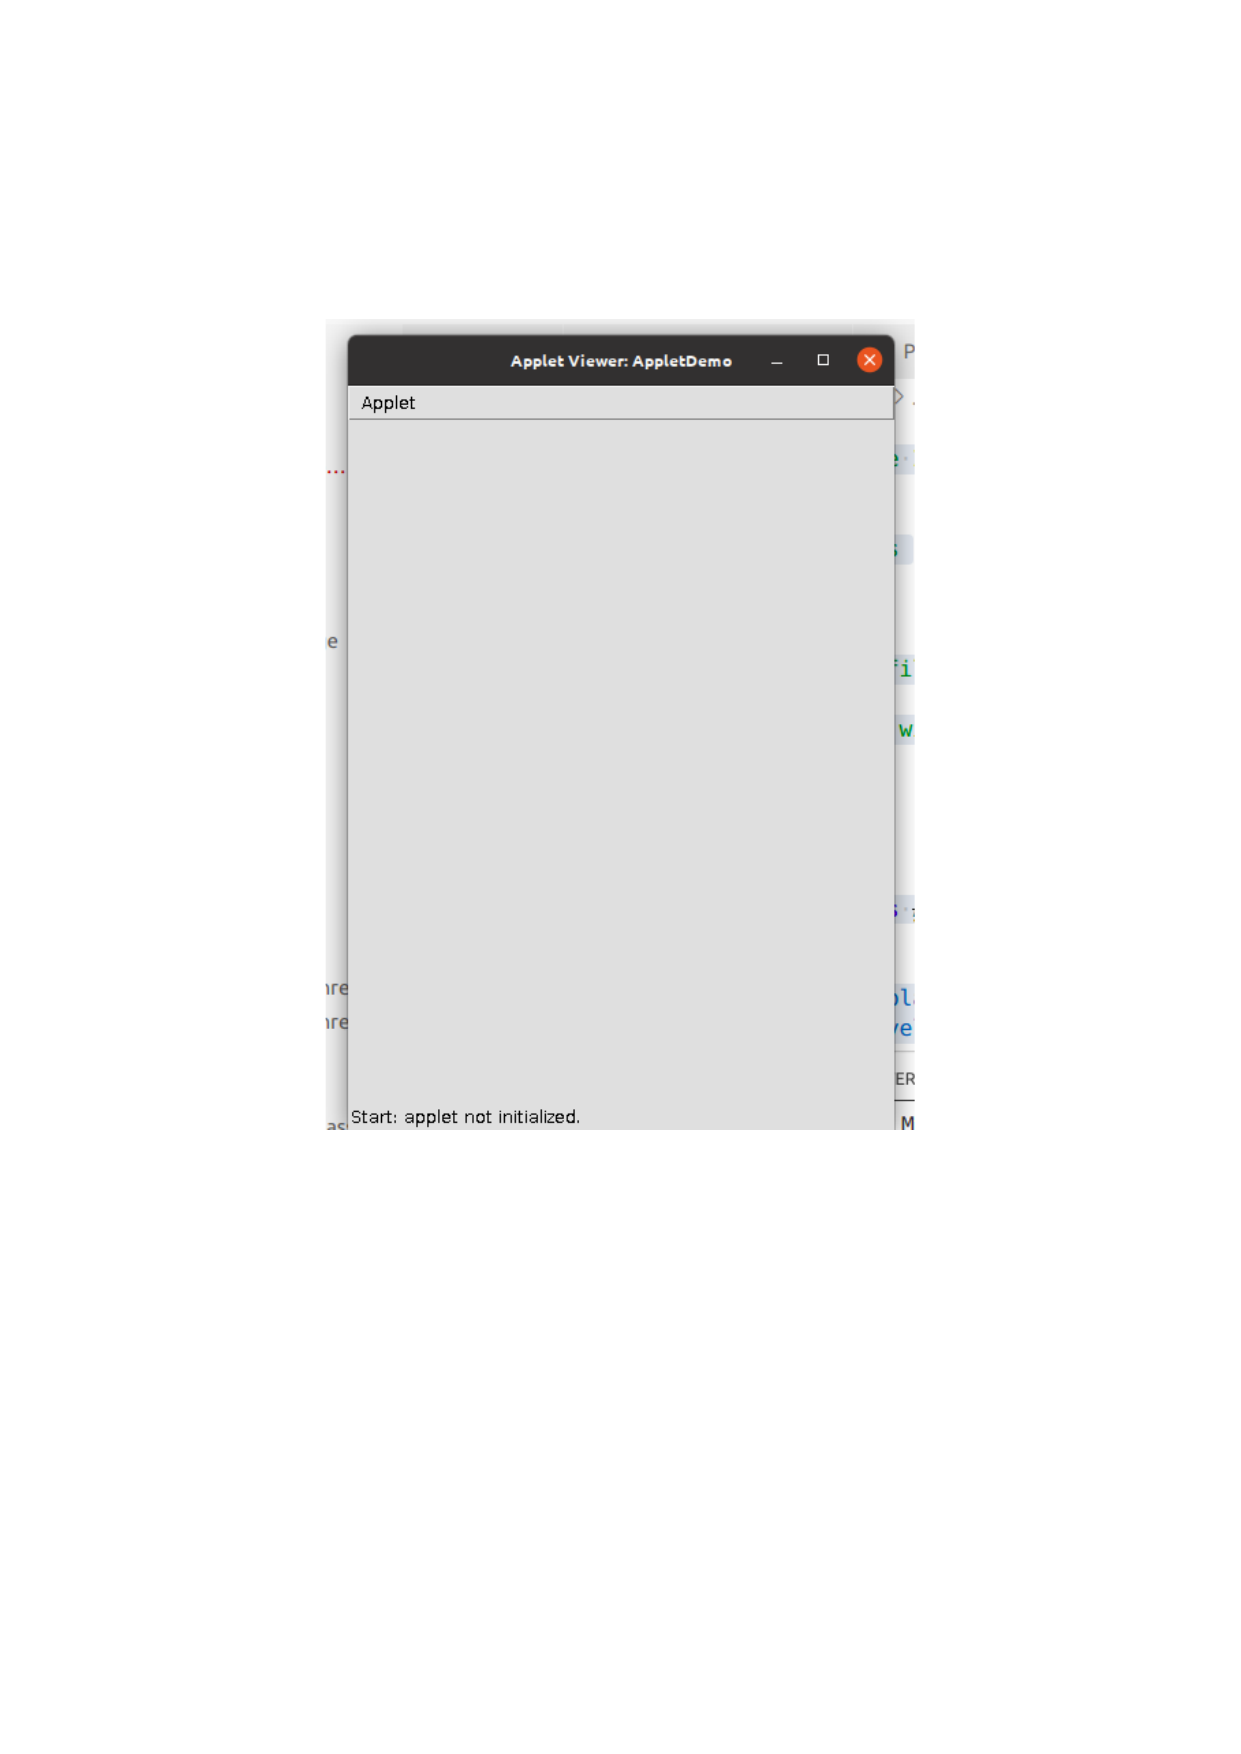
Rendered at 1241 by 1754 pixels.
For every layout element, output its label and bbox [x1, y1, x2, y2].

picture [325, 319, 915, 1130]
